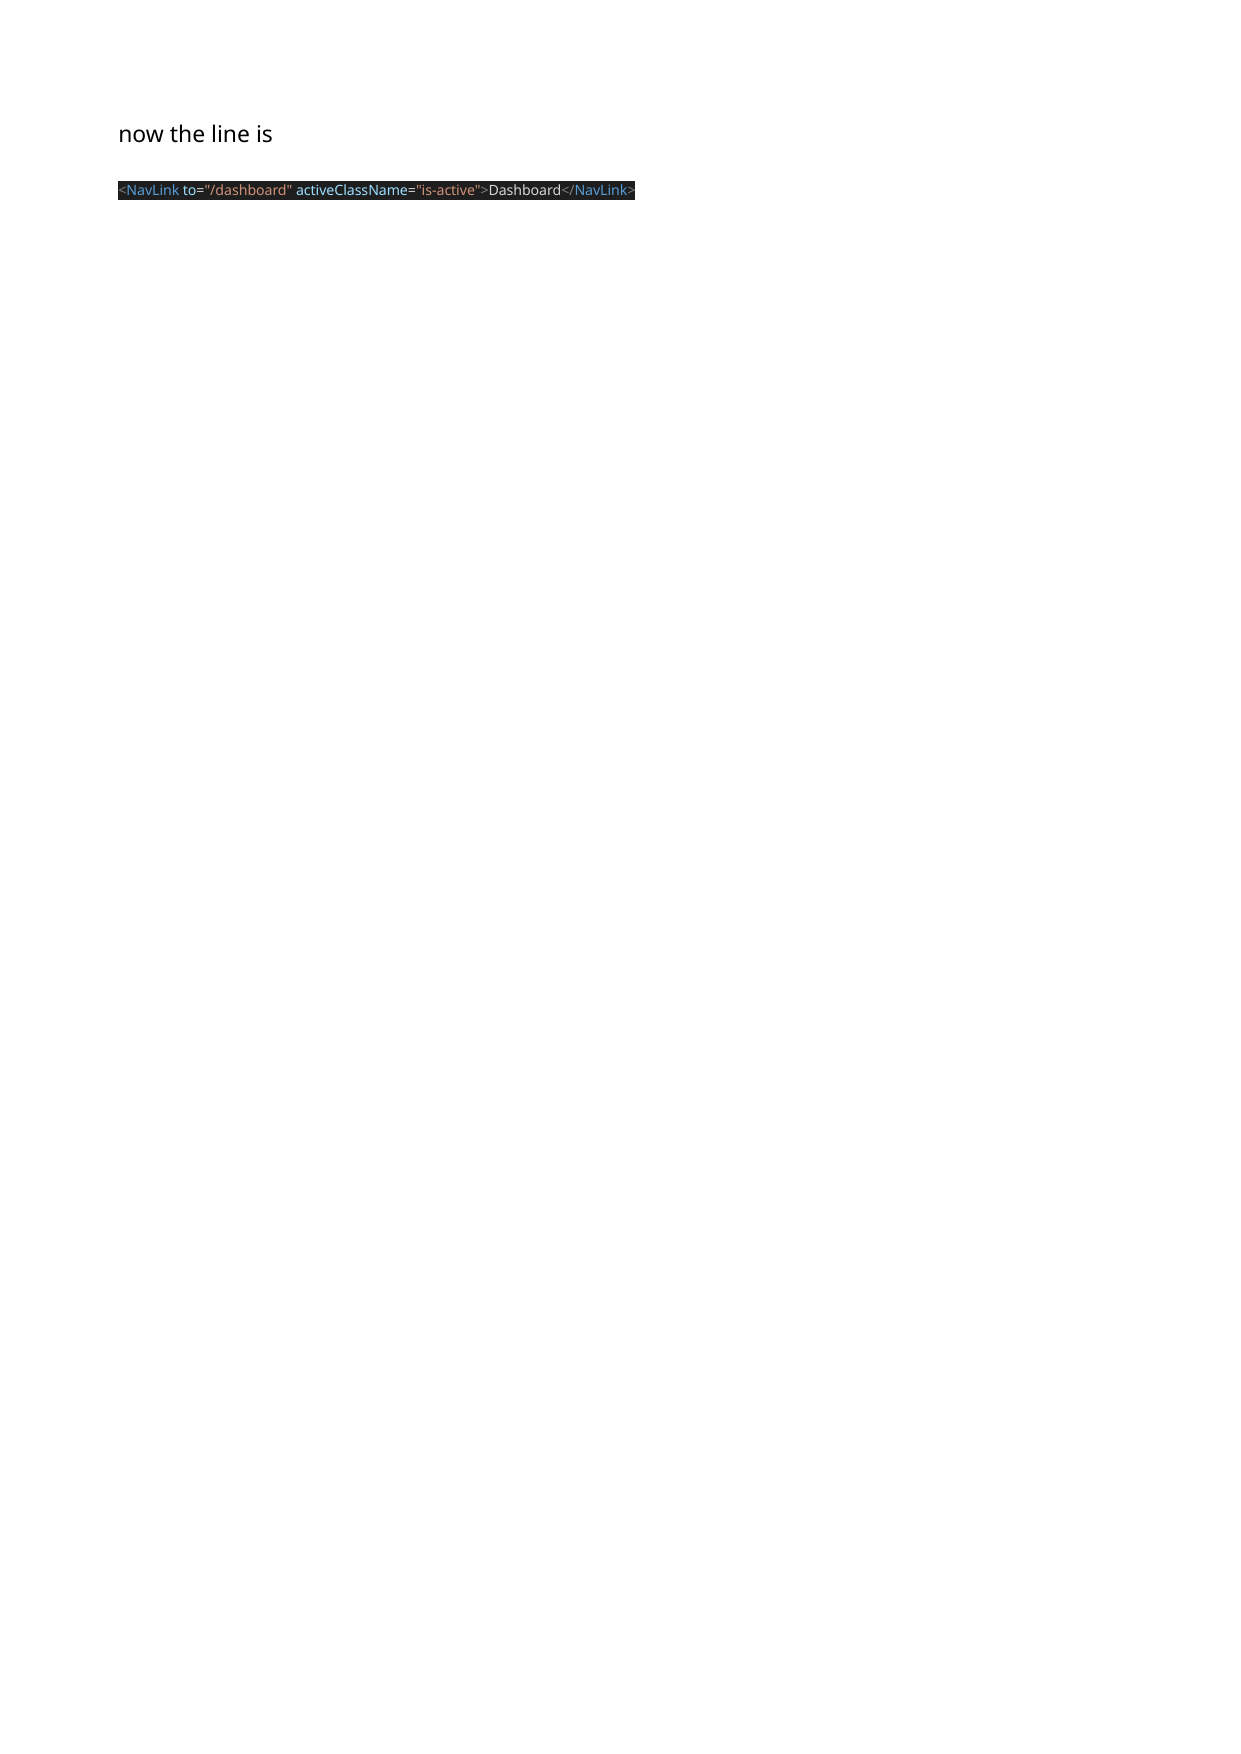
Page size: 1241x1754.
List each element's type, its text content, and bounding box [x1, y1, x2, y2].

text now the line is [118, 118, 1122, 149]
text <NavLink to="/dashboard" activeClassName="is-active">Dashboard</NavLink> [118, 181, 1122, 200]
